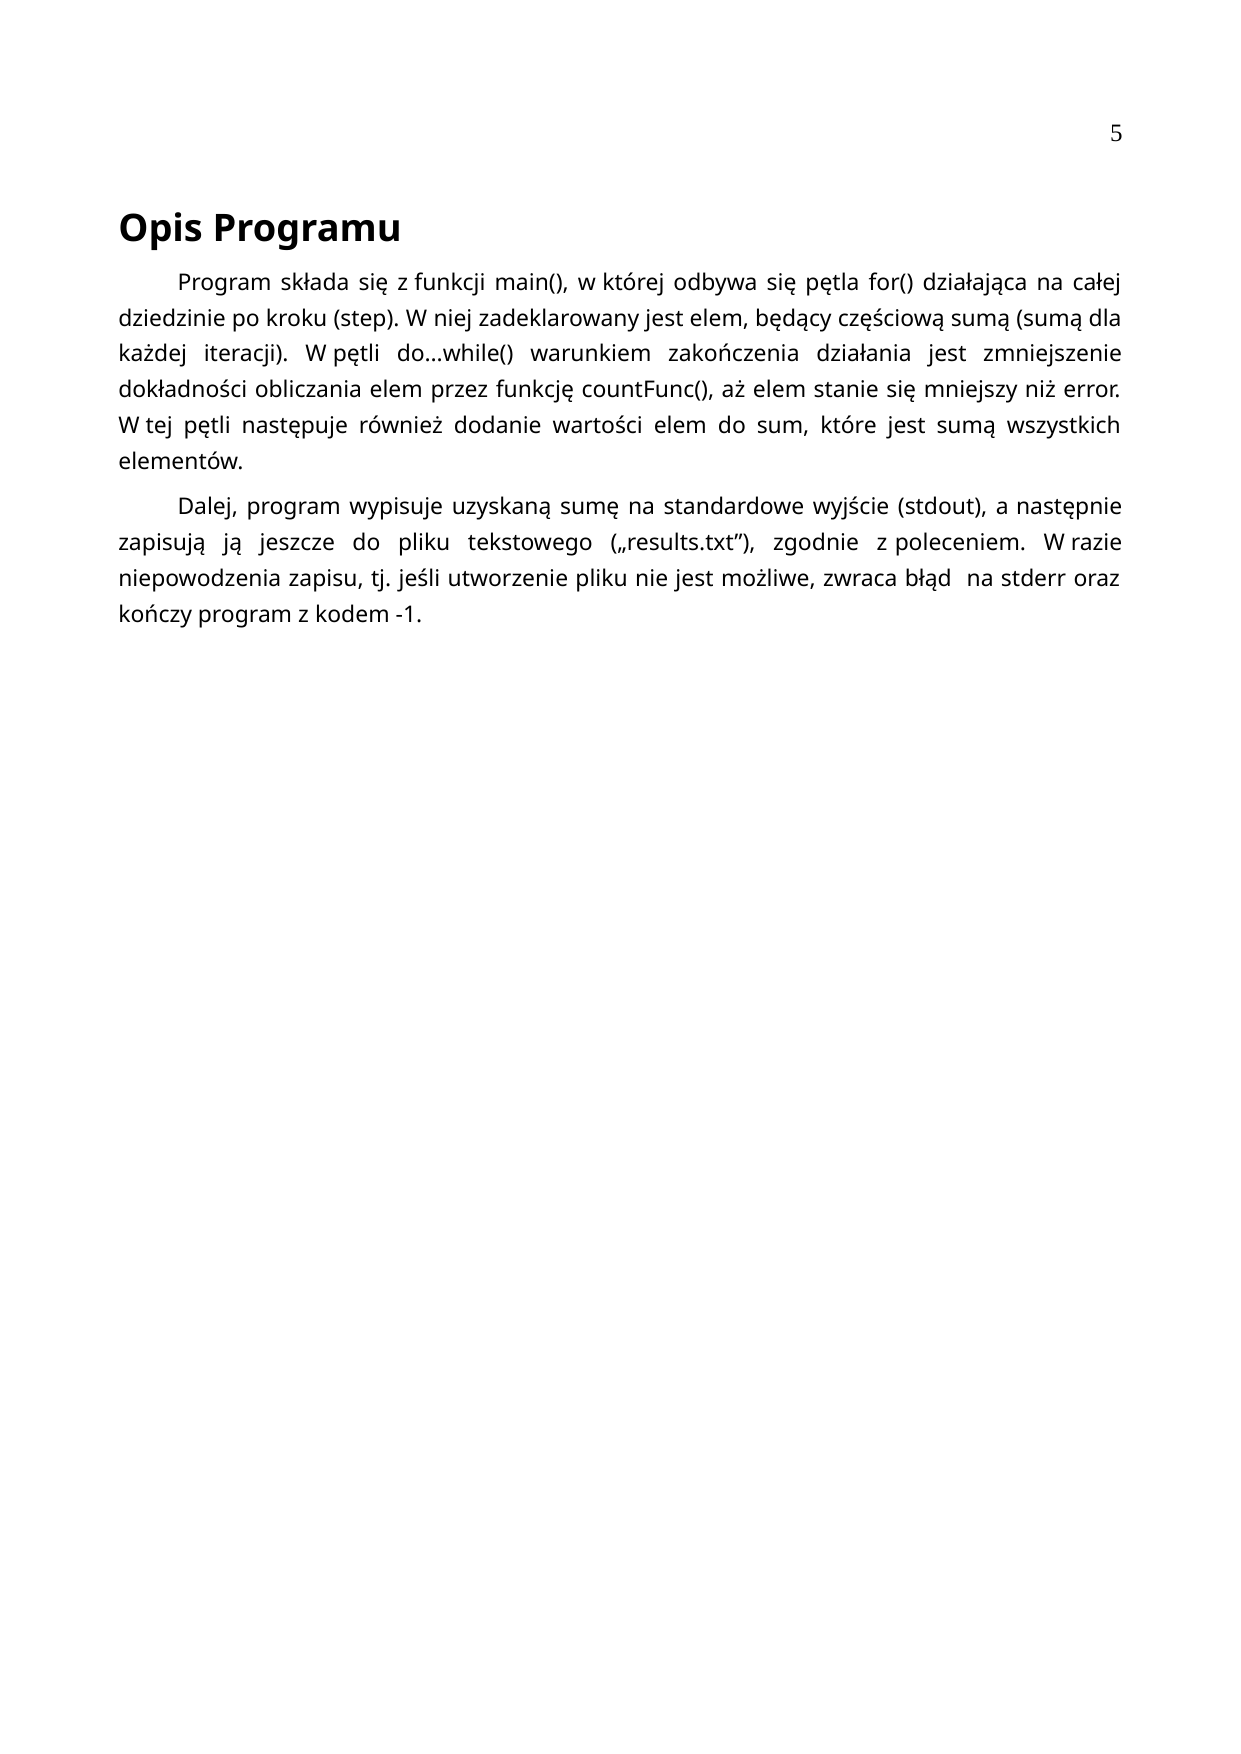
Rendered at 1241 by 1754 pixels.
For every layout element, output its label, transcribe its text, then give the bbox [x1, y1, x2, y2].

text Dalej, program wypisuje uzyskaną sumę na standardowe wyjście (stdout), a następnie zapisują ją jeszcze do pliku tekstowego („results.txt”), zgodnie z poleceniem. W razie niepowodzenia zapisu, tj. jeśli utworzenie pliku nie jest możliwe, zwraca błąd na stderr oraz kończy program z kodem -1. [118, 490, 1122, 629]
text Program składa się z funkcji main(), w której odbywa się pętla for() działająca na całej dziedzinie po kroku (step). W niej zadeklarowany jest elem, będący częściową sumą (sumą dla każdej iteracji). W pętli do…while() warunkiem zakończenia działania jest zmniejszenie dokładności obliczania elem przez funkcję countFunc(), aż elem stanie się mniejszy niż error. W tej pętli następuje również dodanie wartości elem do sum, które jest sumą wszystkich elementów. [118, 266, 1122, 476]
subtitle Opis Programu [118, 201, 1122, 253]
